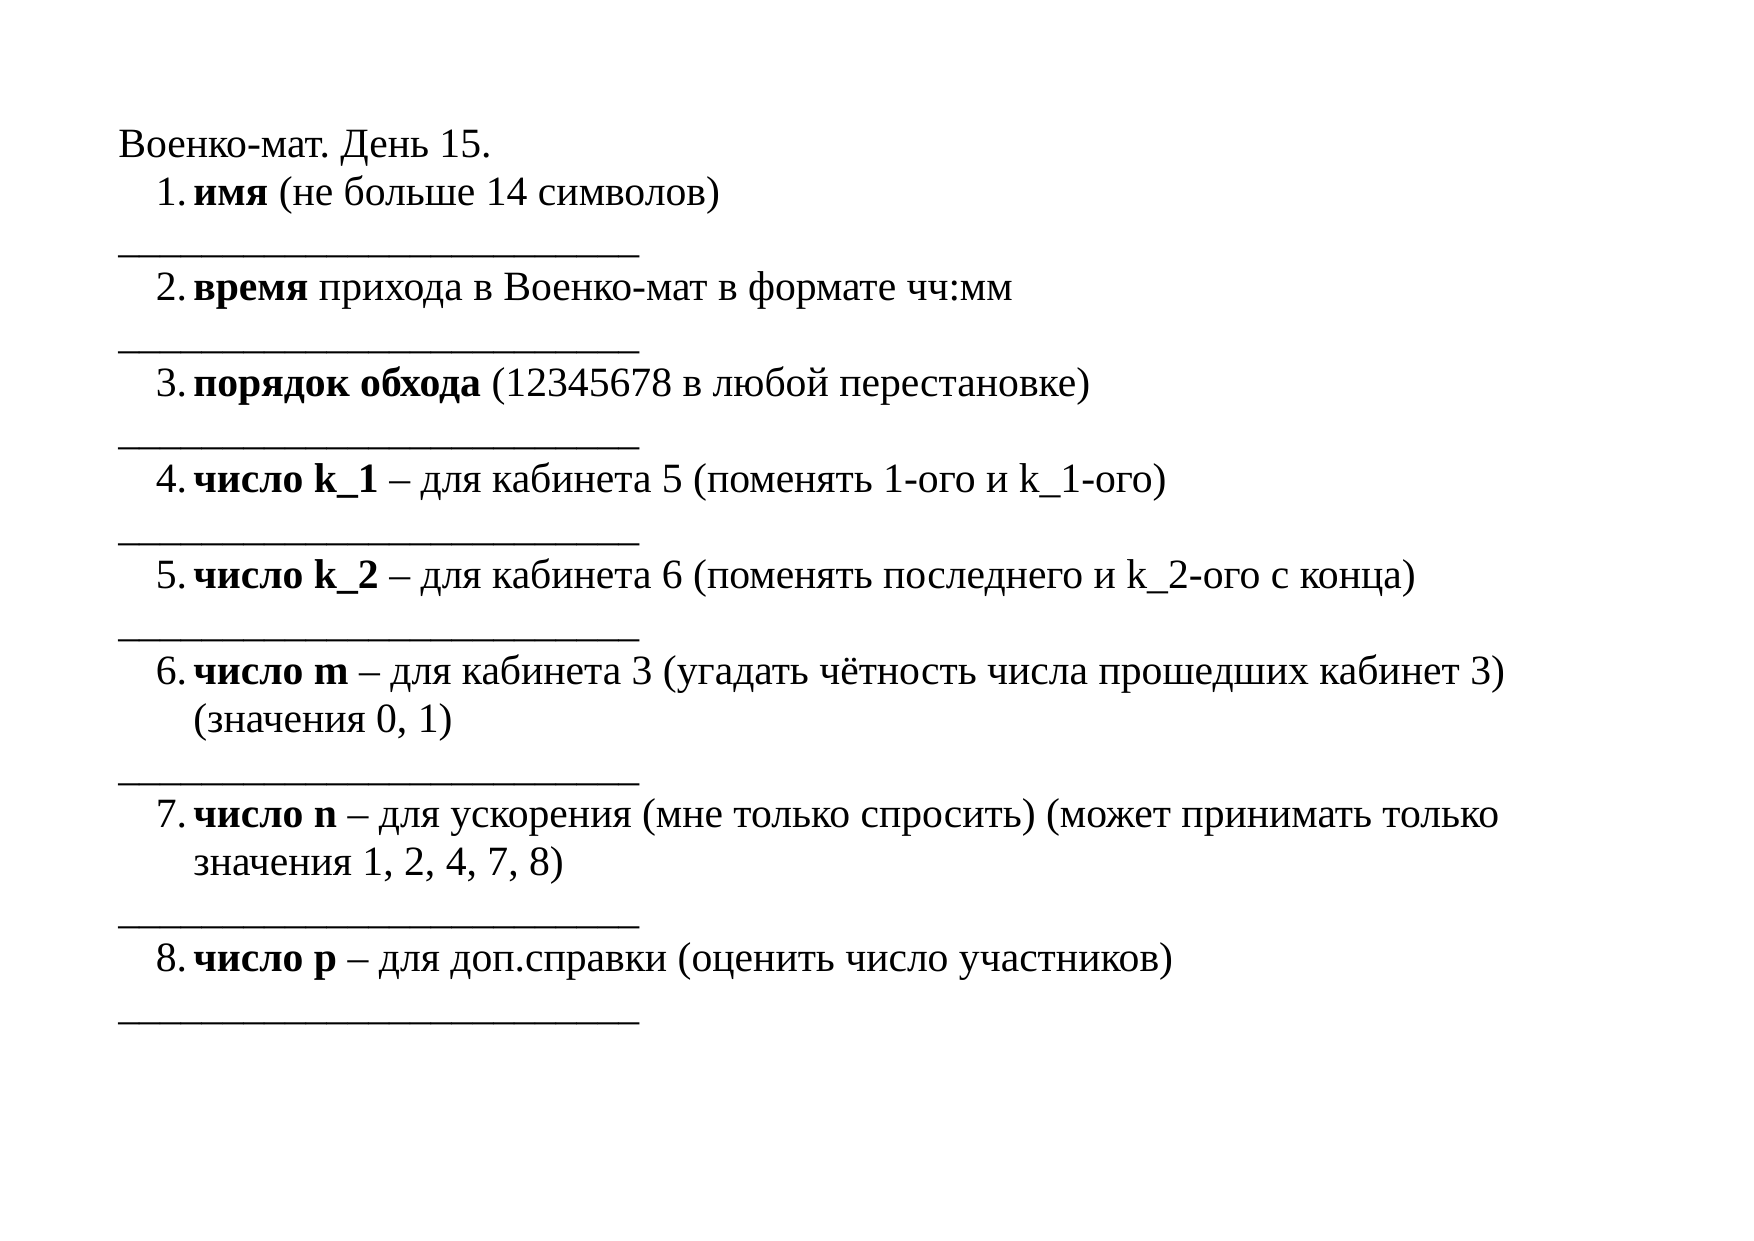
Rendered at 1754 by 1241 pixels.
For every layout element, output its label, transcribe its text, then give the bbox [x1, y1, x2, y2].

text _________________________ [118, 597, 1636, 645]
text _________________________ [118, 885, 1636, 933]
list число k_1 – для кабинета 5 (поменять 1-ого и k_1-ого) [156, 453, 1636, 501]
text _________________________ [118, 981, 1636, 1028]
list число k_2 – для кабинета 6 (поменять последнего и k_2-ого с конца) [156, 549, 1636, 597]
list имя (не больше 14 символов) [156, 166, 1636, 214]
text Военко-мат. День 15. [118, 118, 1636, 166]
text _________________________ [118, 741, 1636, 789]
text _________________________ [118, 501, 1636, 549]
list число p – для доп.справки (оценить число участников) [156, 933, 1636, 981]
list порядок обхода (12345678 в любой перестановке) [156, 358, 1636, 406]
text _________________________ [118, 214, 1636, 262]
list число m – для кабинета 3 (угадать чётность числа прошедших кабинет 3) (значения 0, 1) [156, 645, 1636, 741]
list время прихода в Военко-мат в формате чч:мм [156, 262, 1636, 310]
text _________________________ [118, 406, 1636, 453]
list число n – для ускорения (мне только спросить) (может принимать только значения 1, 2, 4, 7, 8) [156, 789, 1636, 885]
text _________________________ [118, 310, 1636, 358]
